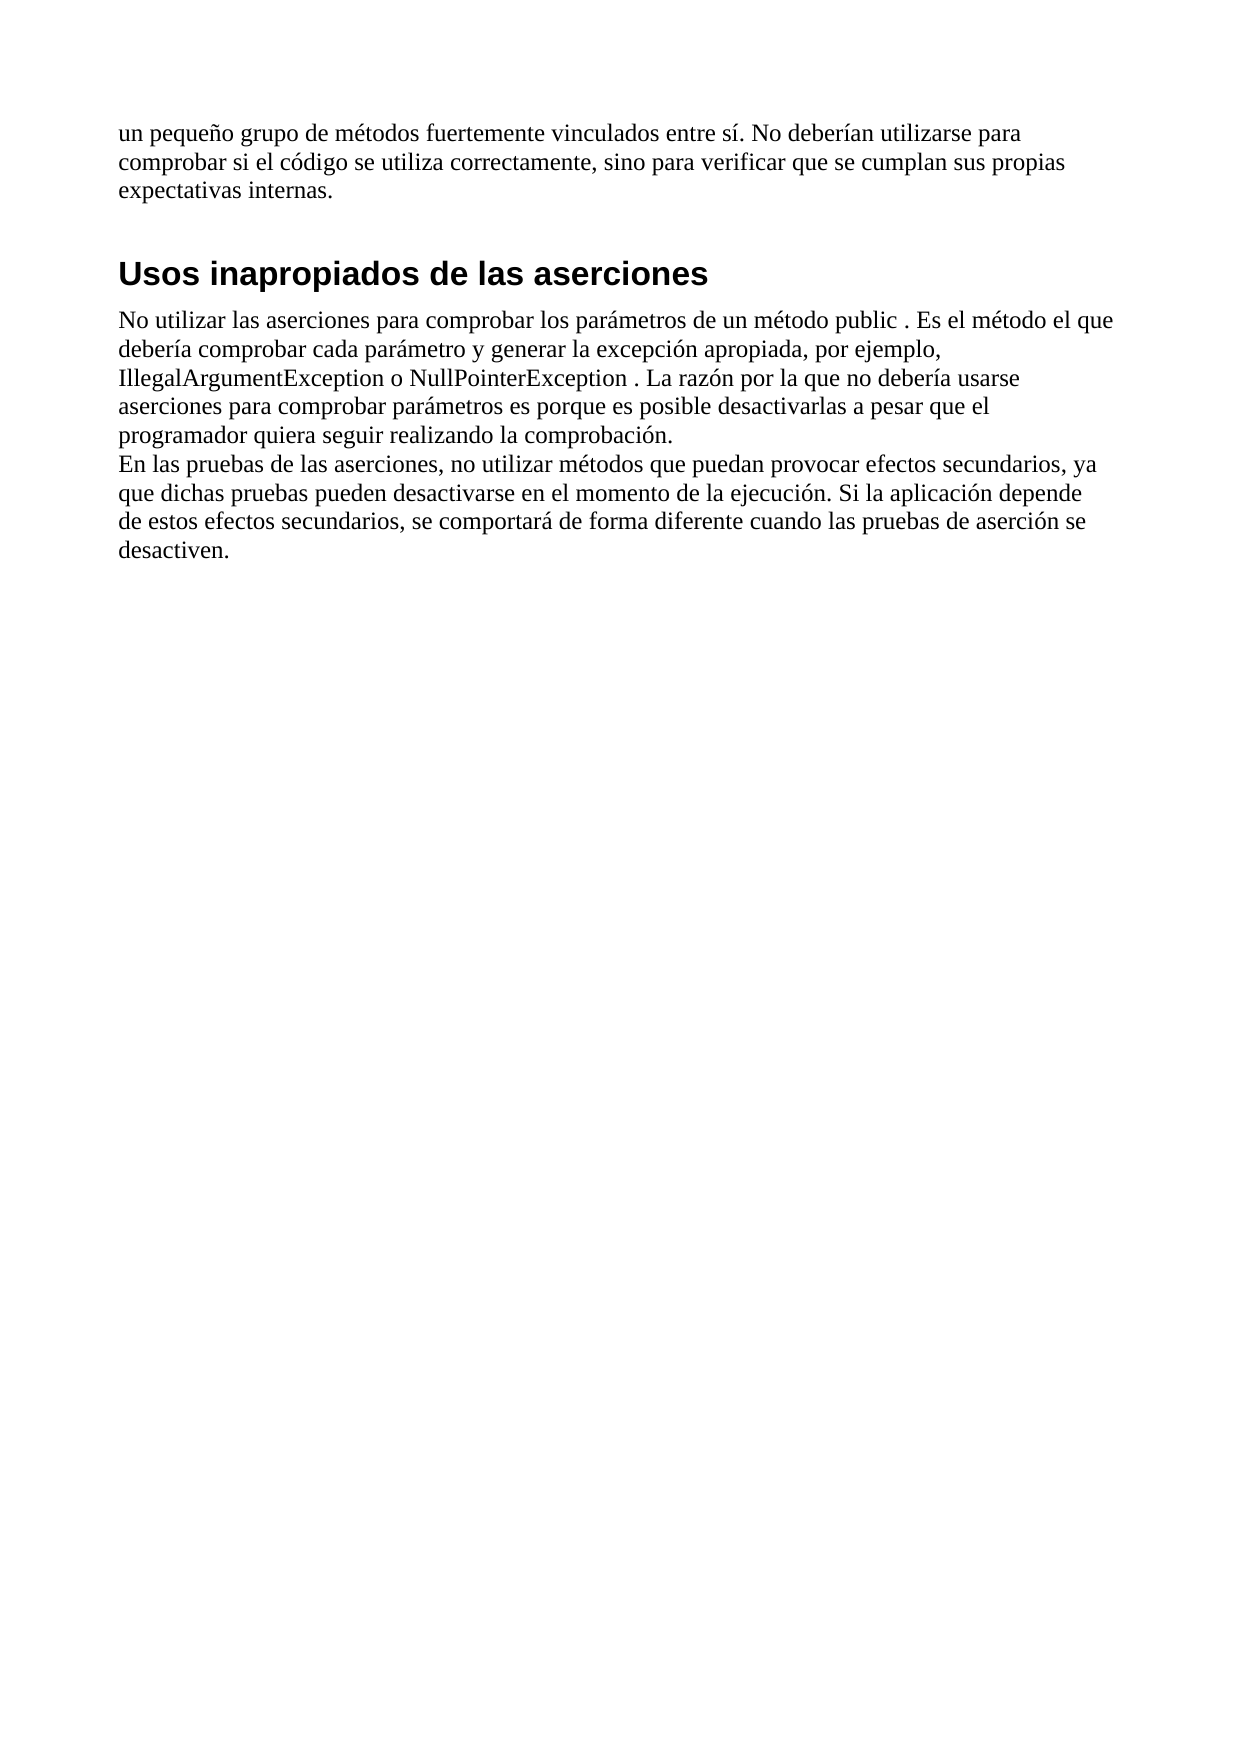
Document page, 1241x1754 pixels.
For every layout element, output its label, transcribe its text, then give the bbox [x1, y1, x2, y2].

text desactiven. [118, 535, 1122, 564]
text que dichas pruebas pueden desactivarse en el momento de la ejecución. Si la aplicación depende [118, 478, 1122, 506]
text un pequeño grupo de métodos fuertemente vinculados entre sí. No deberían utilizarse para comprobar si el código se utiliza correctamente, sino para verificar que se cumplan sus propias [118, 118, 1122, 176]
subtitle Usos inapropiados de las aserciones [118, 254, 1122, 293]
text expectativas internas. [118, 176, 1122, 204]
text IllegalArgumentException o NullPointerException . La razón por la que no debería usarse aserciones para comprobar parámetros es porque es posible desactivarlas a pesar que el programador quiera seguir realizando la comprobación. [118, 363, 1122, 449]
text En las pruebas de las aserciones, no utilizar métodos que puedan provocar efectos secundarios, ya [118, 449, 1122, 478]
text No utilizar las aserciones para comprobar los parámetros de un método public . Es el método el que debería comprobar cada parámetro y generar la excepción apropiada, por ejemplo, [118, 305, 1122, 363]
text de estos efectos secundarios, se comportará de forma diferente cuando las pruebas de aserción se [118, 506, 1122, 535]
